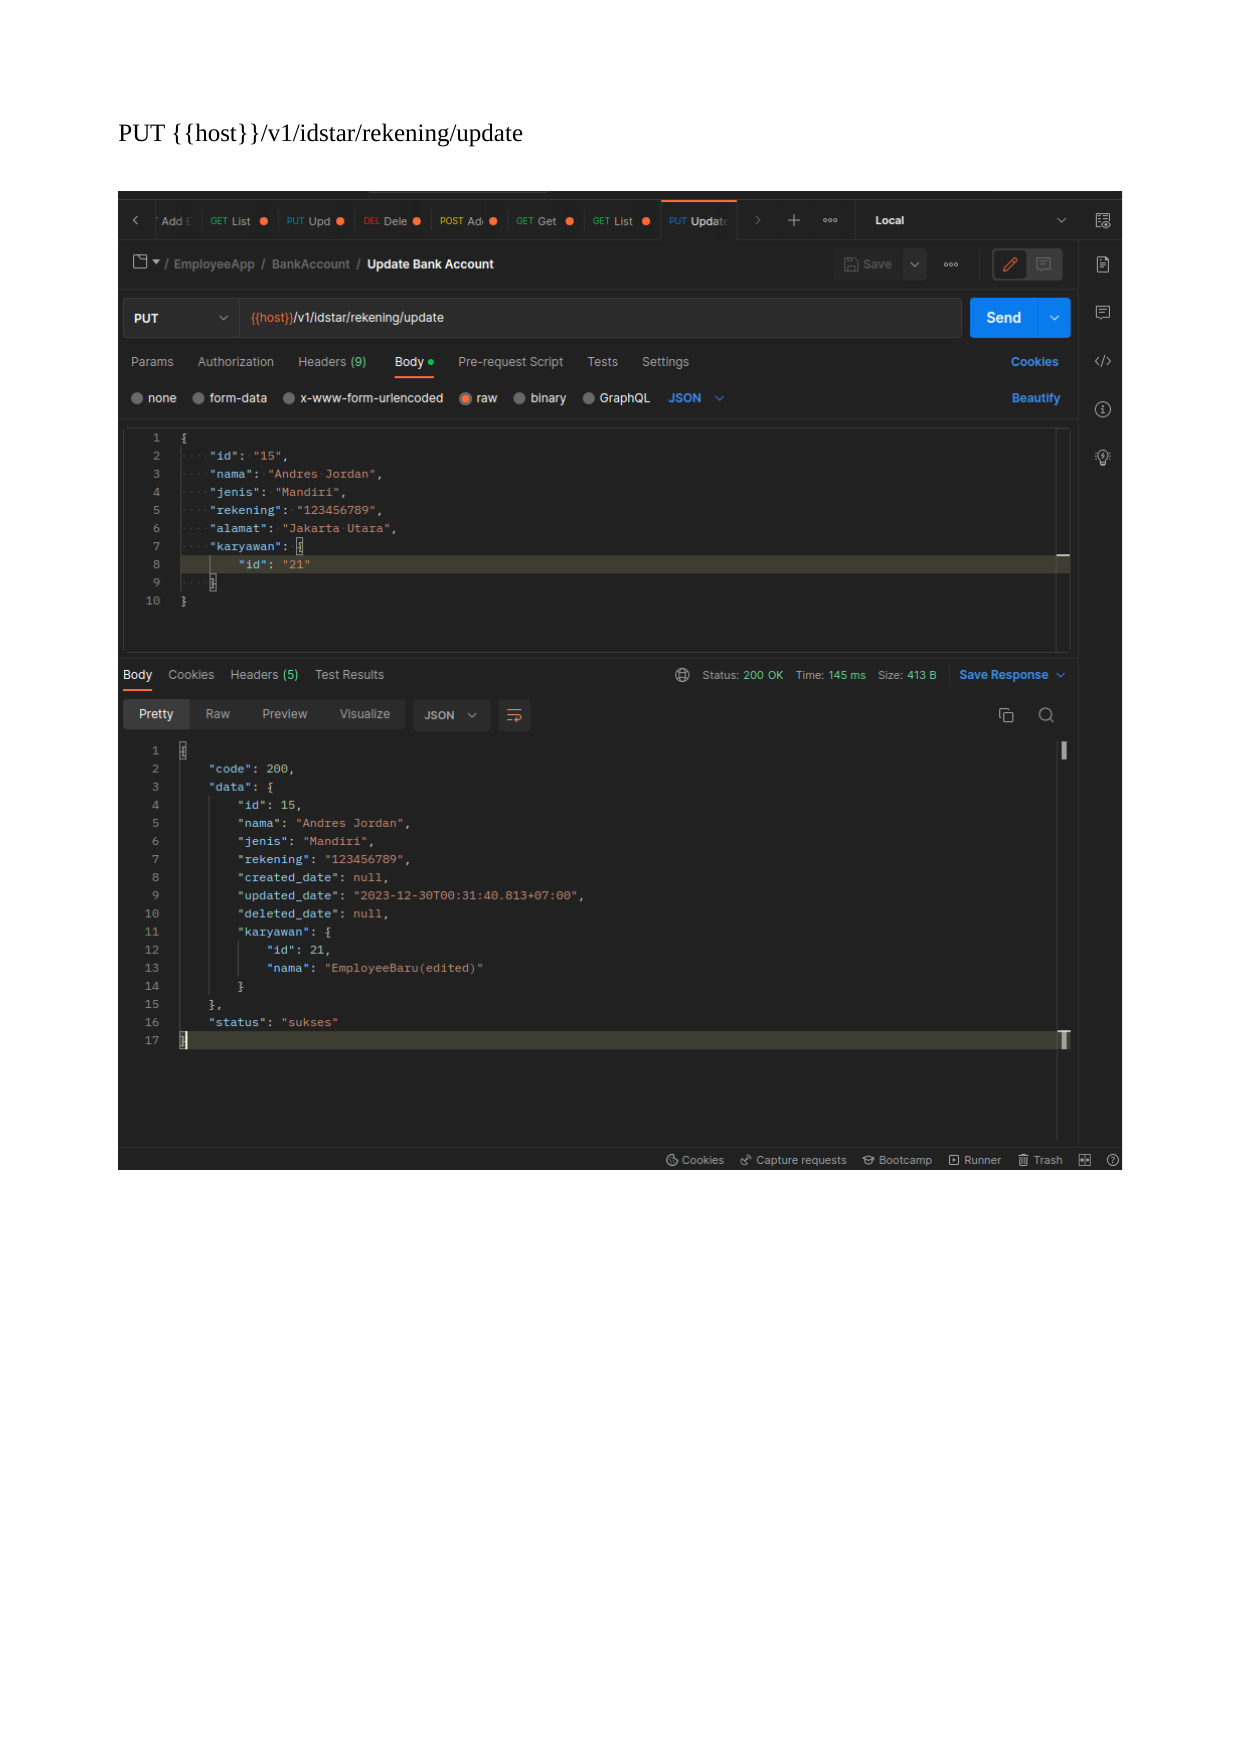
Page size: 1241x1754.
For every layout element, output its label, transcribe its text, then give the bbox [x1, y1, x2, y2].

text PUT {{host}}/v1/idstar/rekening/update [118, 118, 1122, 147]
picture [118, 191, 1123, 1170]
